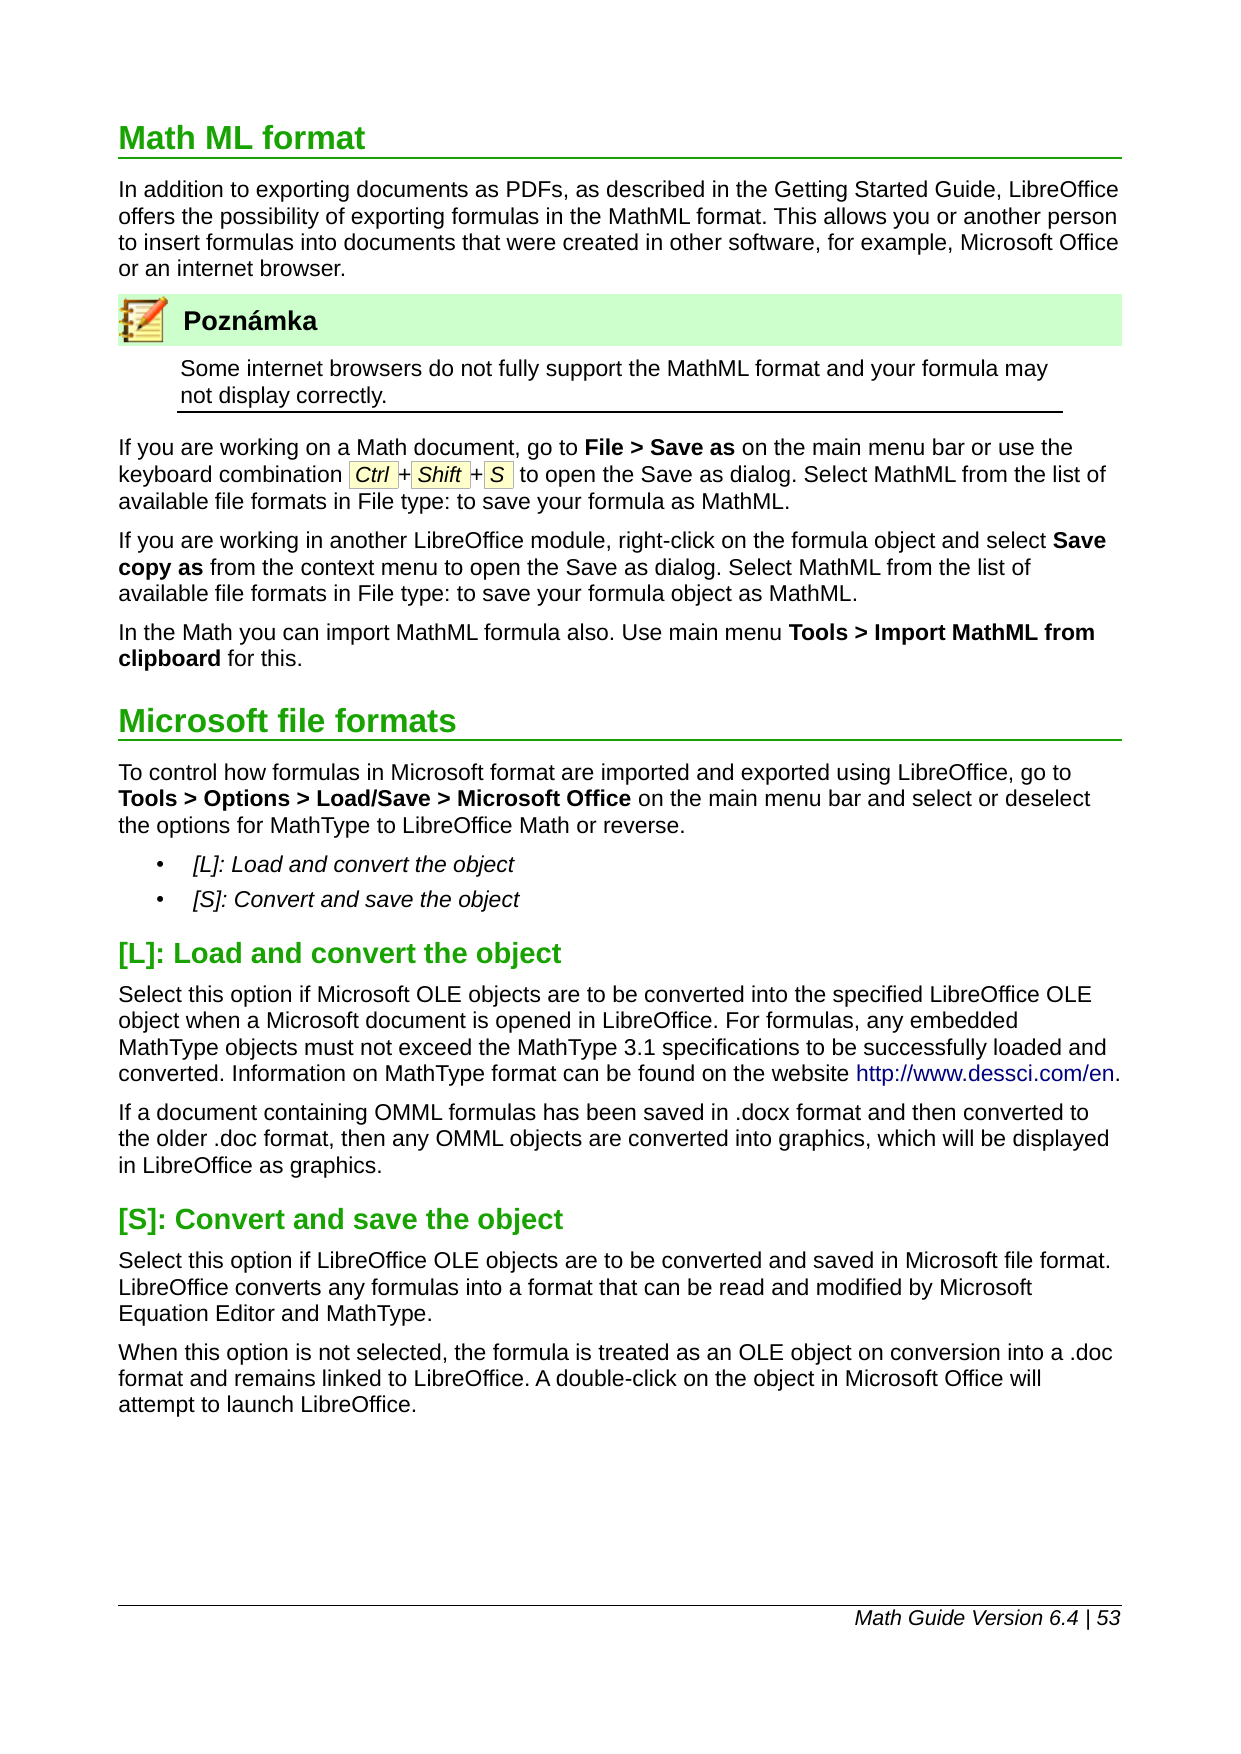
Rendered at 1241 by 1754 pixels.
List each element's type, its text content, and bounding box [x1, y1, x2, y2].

list [S]: Convert and save the object [156, 886, 1122, 912]
subtitle Poznámka [118, 294, 1122, 346]
subtitle Microsoft file formats [118, 701, 1122, 739]
subtitle Math ML format [118, 118, 1122, 157]
text If a document containing OMML formulas has been saved in .docx format and then converted to the older .doc format, then any OMML objects are converted into graphics, which will be displayed in LibreOffice as graphics. [118, 1099, 1122, 1178]
text In the Math you can import MathML formula also. Use main menu Tools > Import MathML from clipboard for this. [118, 619, 1122, 671]
text To control how formulas in Microsoft format are imported and exported using LibreOffice, go to Tools > Options > Load/Save > Microsoft Office on the main menu bar and select or deselect the options for MathType to LibreOffice Math or reverse. [118, 759, 1122, 838]
text If you are working on a Math document, go to File > Save as on the main menu bar or use the keyboard combination Ctrl+Shift+S to open the Save as dialog. Select MathML from the list of available file formats in File type: to save your formula as MathML. [118, 434, 1122, 514]
text When this option is not selected, the formula is treated as an OLE object on conversion into a .doc format and remains linked to LibreOffice. A double-click on the object in Microsoft Office will attempt to launch LibreOffice. [118, 1339, 1122, 1418]
picture [119, 295, 170, 346]
text Some internet browsers do not fully support the MathML format and your formula may not display correctly. [177, 352, 1063, 411]
subtitle [S]: Convert and save the object [118, 1202, 1122, 1235]
text If you are working in another LibreOffice module, right-click on the formula object and select Save copy as from the context menu to open the Save as dialog. Select MathML from the list of available file formats in File type: to save your formula object as MathML. [118, 527, 1122, 606]
text Select this option if LibreOffice OLE objects are to be converted and saved in Microsoft file format. LibreOffice converts any formulas into a format that can be read and modified by Microsoft Equation Editor and MathType. [118, 1247, 1122, 1326]
text Select this option if Microsoft OLE objects are to be converted into the specified LibreOffice OLE object when a Microsoft document is opened in LibreOffice. For formulas, any embedded MathType objects must not exceed the MathType 3.1 specifications to be successfully loaded and converted. Information on MathType format can be found on the website http://www.dessci.com/en. [118, 981, 1122, 1087]
text In addition to exporting documents as PDFs, as described in the Getting Started Guide, LibreOffice offers the possibility of exporting formulas in the MathML format. This allows you or another person to insert formulas into documents that were created in other software, for example, Microsoft Office or an internet browser. [118, 176, 1122, 282]
list [L]: Load and convert the object [156, 851, 1122, 877]
subtitle [L]: Load and convert the object [118, 936, 1122, 969]
